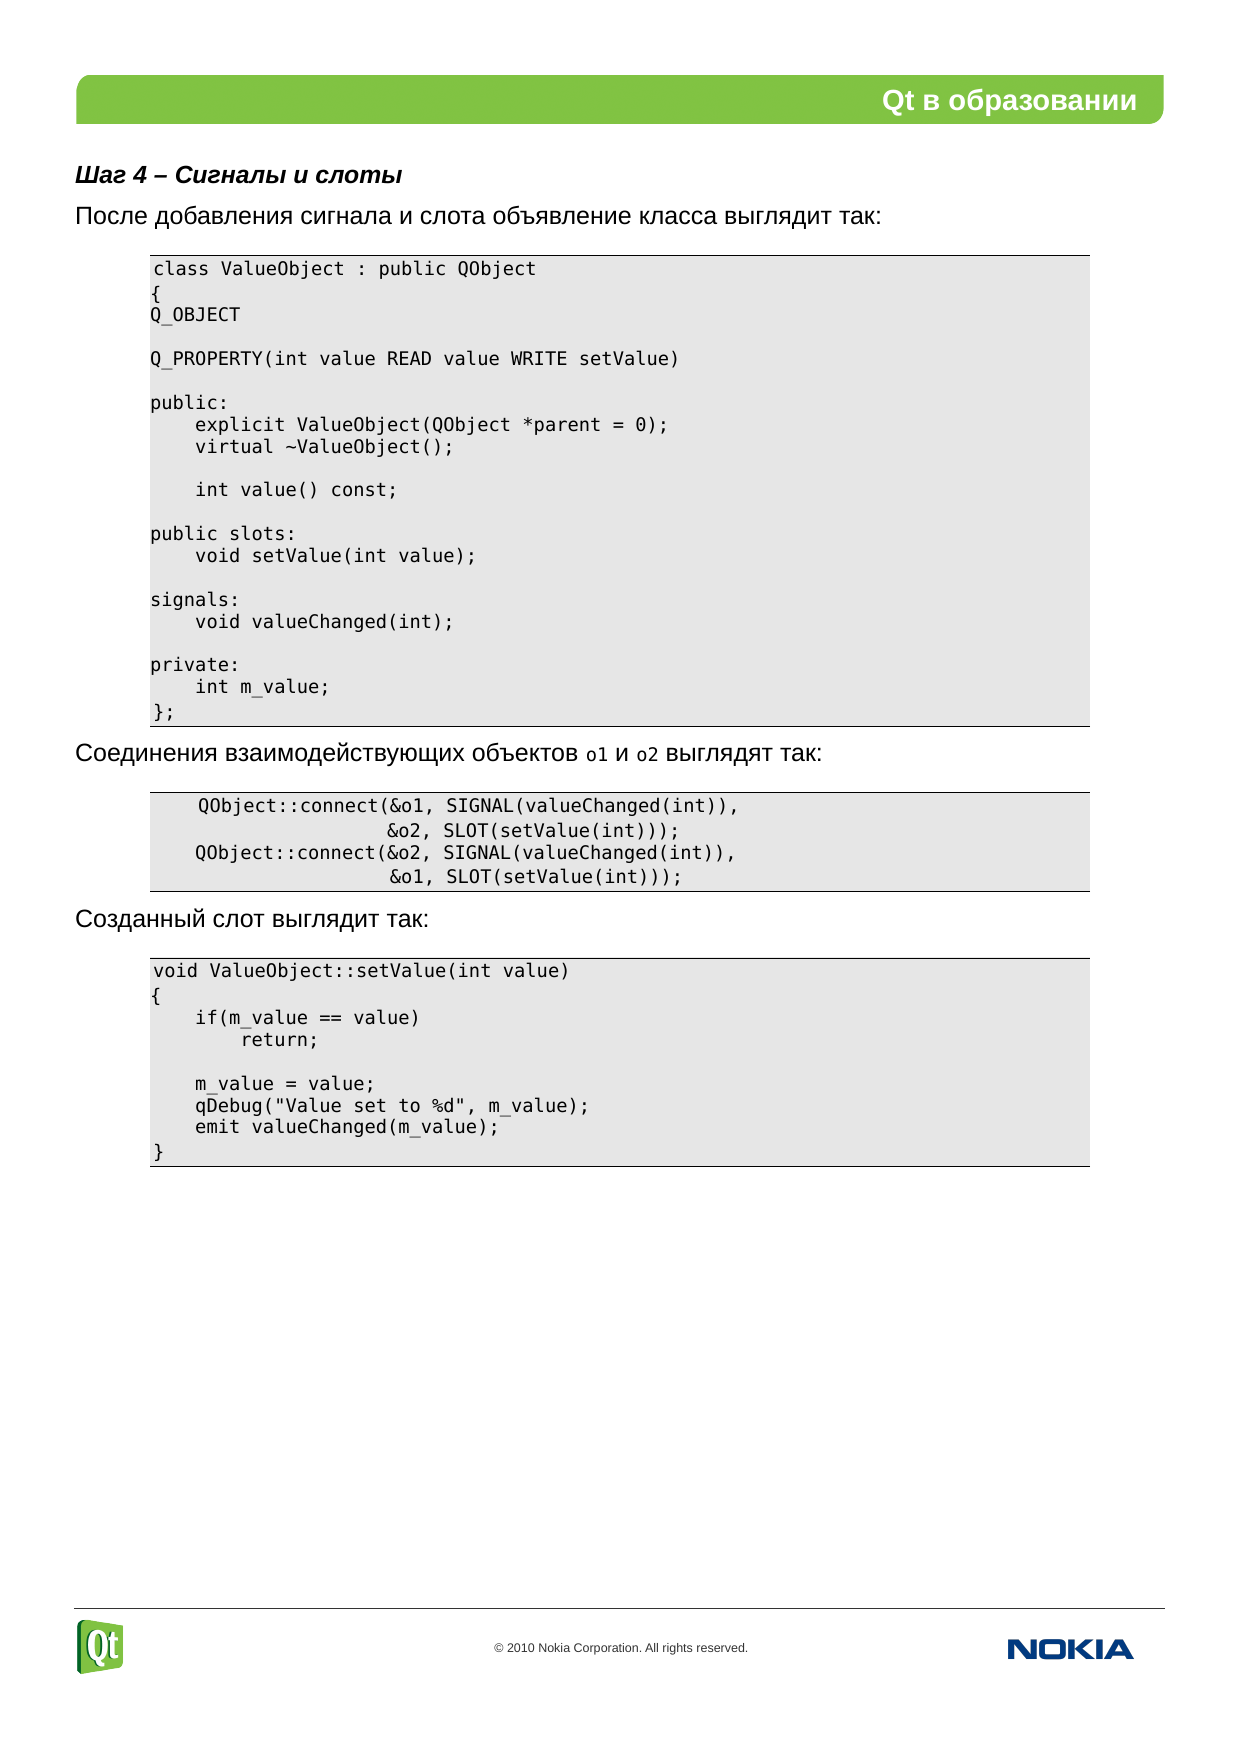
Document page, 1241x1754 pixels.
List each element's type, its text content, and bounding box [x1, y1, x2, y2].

text void ValueObject::setValue(int value) [150, 959, 1090, 985]
text { [150, 985, 1090, 1007]
text virtual ~ValueObject(); [150, 436, 1090, 457]
text Созданный слот выглядит так: [75, 904, 1165, 932]
text public slots: [150, 523, 1090, 545]
picture [978, 1610, 1164, 1688]
text signals: [150, 589, 1090, 611]
text m_value = value; [150, 1073, 1090, 1094]
text &o2, SLOT(setValue(int))); [150, 820, 1090, 842]
picture [76, 75, 1164, 124]
text int value() const; [150, 479, 1090, 501]
text private: [150, 654, 1090, 676]
text public: [150, 392, 1090, 414]
picture [73, 1615, 127, 1679]
text После добавления сигнала и слота объявление класса выглядит так: [75, 201, 1165, 230]
text void valueChanged(int); [150, 611, 1090, 632]
text &o1, SLOT(setValue(int))); [150, 863, 1090, 891]
text if(m_value == value) [150, 1007, 1090, 1029]
text class ValueObject : public QObject [150, 256, 1090, 282]
text Соединения взаимодействующих объектов o1 и o2 выглядят так: [75, 738, 1165, 767]
text Q_OBJECT [150, 304, 1090, 326]
text } [150, 1138, 1090, 1166]
text { [150, 282, 1090, 304]
text Q_PROPERTY(int value READ value WRITE setValue) [150, 348, 1090, 370]
subtitle Шаг 4 – Сигналы и слоты [75, 160, 1165, 188]
text qDebug("Value set to %d", m_value); [150, 1094, 1090, 1116]
text int m_value; [150, 676, 1090, 698]
text void setValue(int value); [150, 545, 1090, 567]
text }; [150, 698, 1090, 726]
text QObject::connect(&o2, SIGNAL(valueChanged(int)), [150, 842, 1090, 863]
text return; [150, 1029, 1090, 1051]
text emit valueChanged(m_value); [150, 1116, 1090, 1138]
text QObject::connect(&o1, SIGNAL(valueChanged(int)), [150, 793, 1090, 820]
text explicit ValueObject(QObject *parent = 0); [150, 414, 1090, 436]
